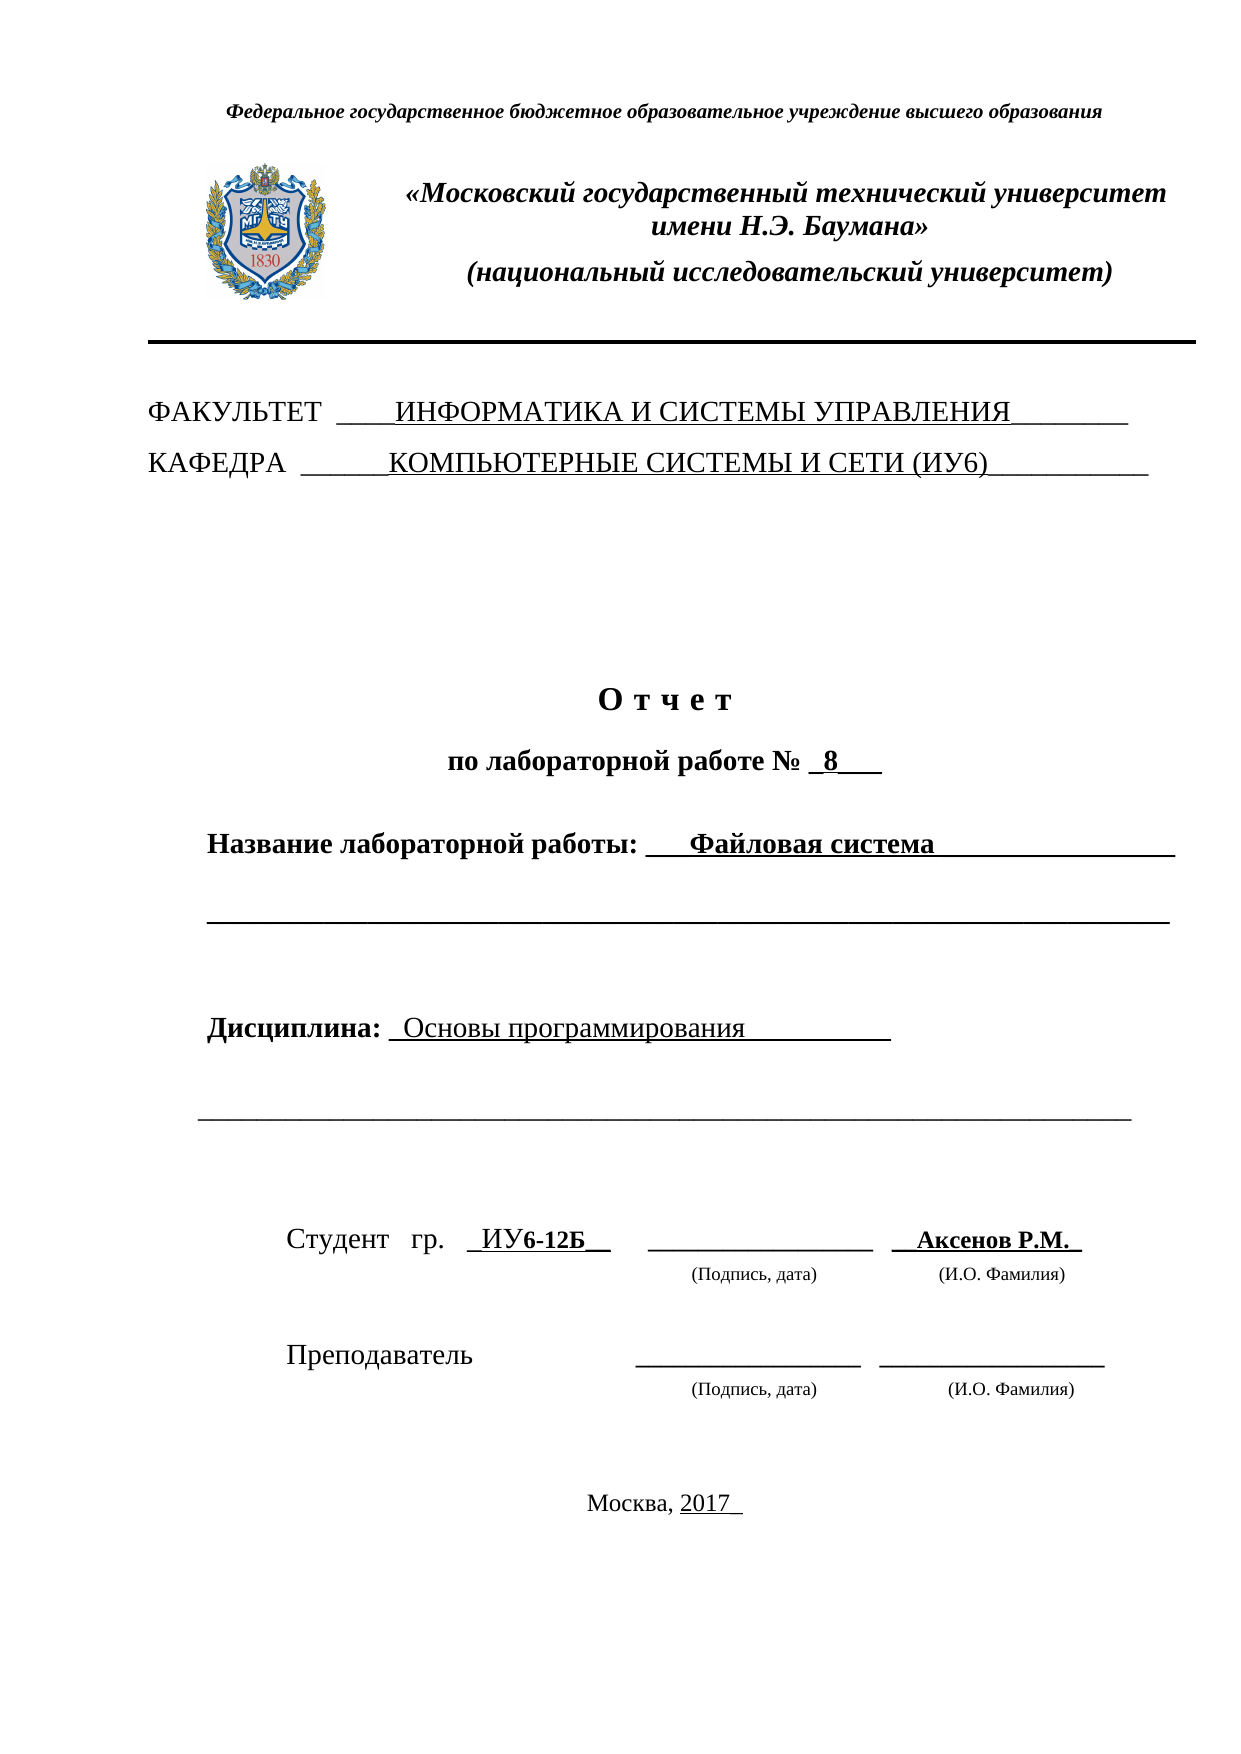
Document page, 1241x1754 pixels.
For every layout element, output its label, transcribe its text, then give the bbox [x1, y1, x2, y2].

table_header [148, 123, 384, 339]
picture [206, 163, 326, 300]
subtitle Отчет [148, 679, 1181, 718]
text Название лабораторной работы: ___Файловая система ________________ __________________________________________________________________ [207, 826, 1181, 927]
text Дисциплина: _Основы программирования__________ [207, 1010, 1181, 1044]
text ________________________________________________________________ [148, 1090, 1181, 1123]
text Москва, 2017_ [148, 1488, 1181, 1517]
text Федеральное государственное бюджетное образовательное учреждение высшего образования [148, 99, 1181, 123]
text (Подпись, дата) (И.О. Фамилия) [148, 1255, 1181, 1286]
table_header «Московский государственный технический университет имени Н.Э. Баумана» (национальный исследовательский университет) [384, 123, 1196, 339]
text КАФЕДРА ______Компьютерные Системы и сети (ИУ6)___________ [148, 445, 1181, 478]
subtitle ФАКУЛЬТЕТ ____ИНФОРМАТИКА И СИСТЕМЫ УПРАВЛЕНИЯ________ [148, 394, 1181, 428]
text по лабораторной работе № _8___ [148, 743, 1181, 776]
text Студент гр. _ИУ6-12Б__ __________________ __Аксенов Р.М._ [148, 1224, 1181, 1255]
text Преподаватель __________________ __________________ [148, 1339, 1181, 1370]
text (Подпись, дата) (И.О. Фамилия) [148, 1370, 1181, 1402]
